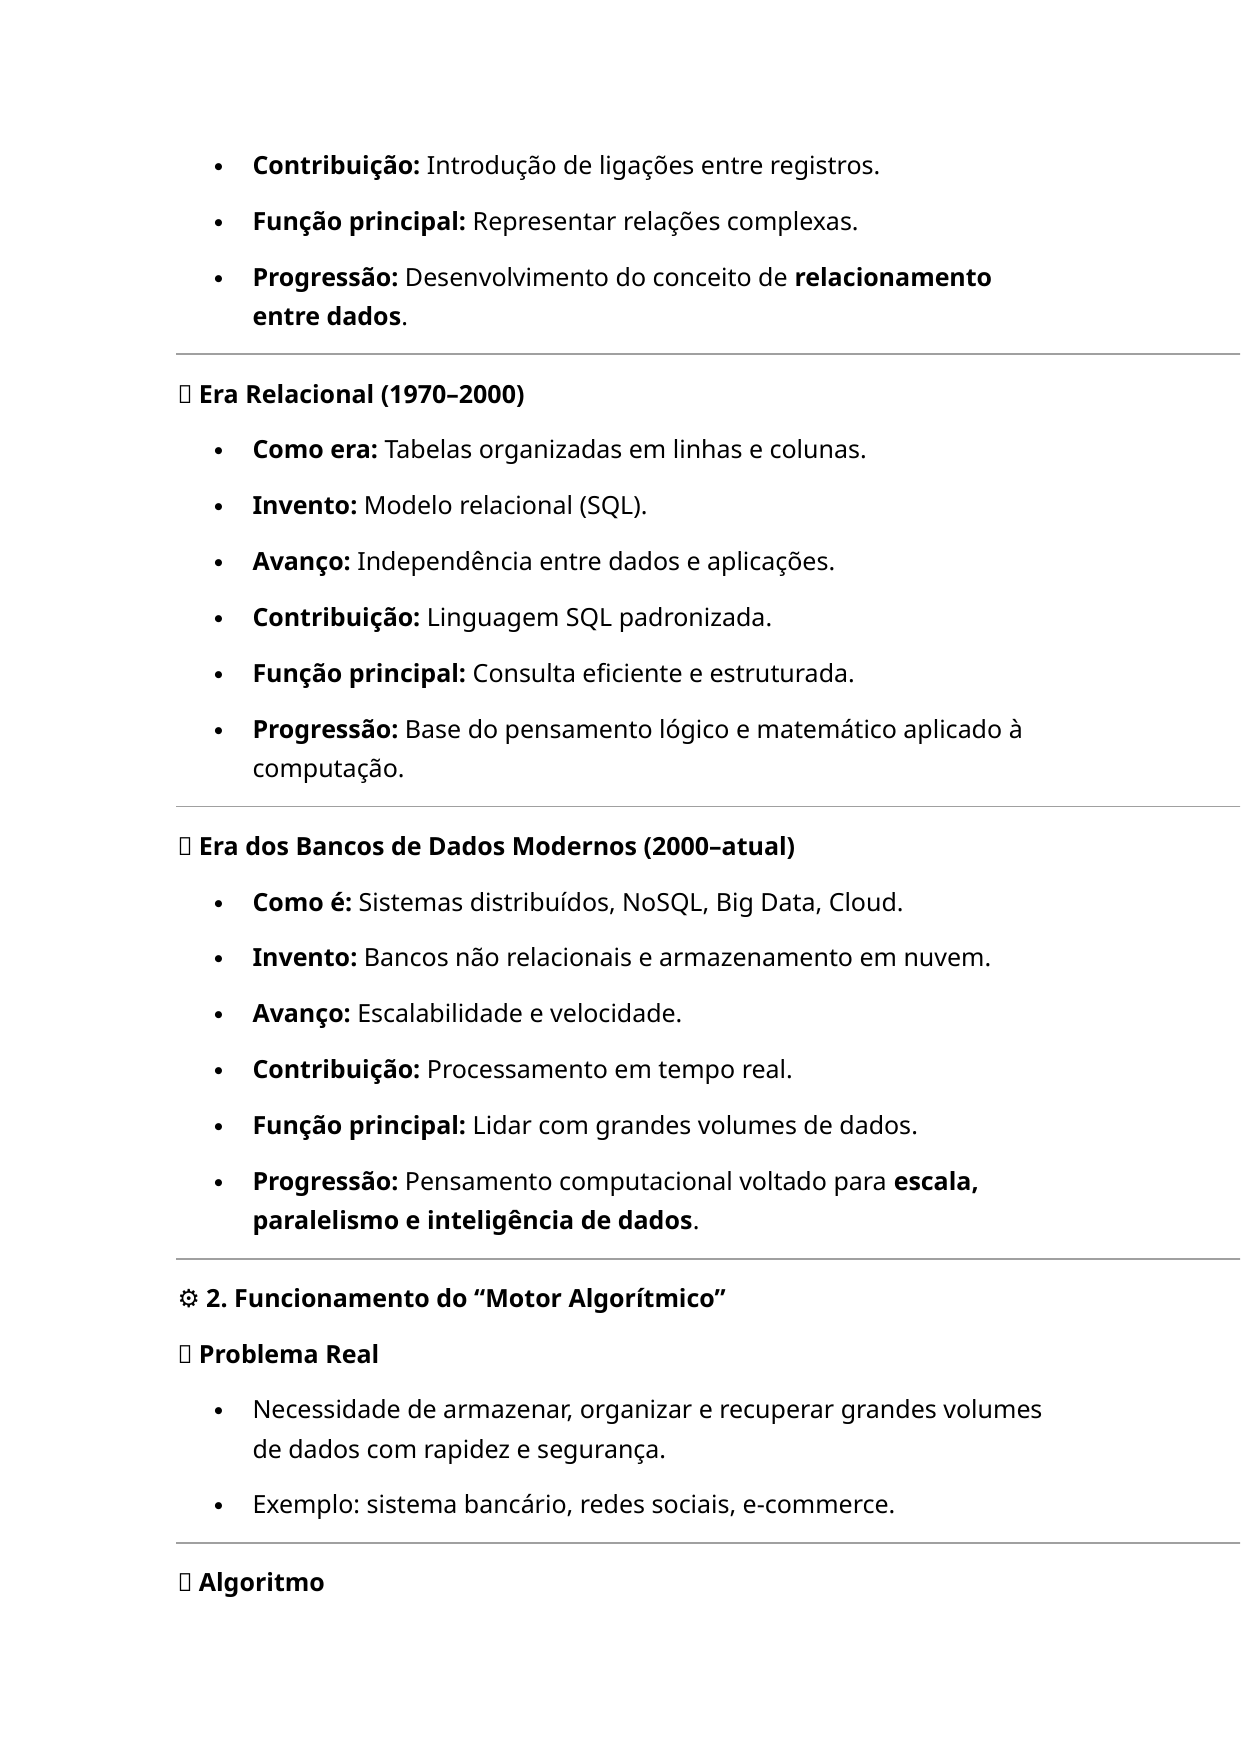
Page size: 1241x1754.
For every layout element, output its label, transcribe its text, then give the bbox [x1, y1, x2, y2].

list Função principal: Representar relações complexas. [215, 203, 1063, 237]
list Função principal: Consulta eficiente e estruturada. [215, 656, 1063, 689]
text 🔸 Algoritmo [177, 1565, 1063, 1599]
text 🔹 Era dos Bancos de Dados Modernos (2000–atual) [177, 828, 1063, 862]
list Contribuição: Linguagem SQL padronizada. [215, 600, 1063, 634]
list Contribuição: Introdução de ligações entre registros. [215, 148, 1063, 182]
list Progressão: Base do pensamento lógico e matemático aplicado à computação. [215, 711, 1063, 784]
list Avanço: Escalabilidade e velocidade. [215, 996, 1063, 1030]
list Invento: Modelo relacional (SQL). [215, 488, 1063, 522]
text ⚙️ 2. Funcionamento do “Motor Algorítmico” [177, 1281, 1063, 1314]
text 🔸 Problema Real [177, 1336, 1063, 1370]
list Invento: Bancos não relacionais e armazenamento em nuvem. [215, 940, 1063, 974]
list Como era: Tabelas organizadas em linhas e colunas. [215, 432, 1063, 466]
text 🔹 Era Relacional (1970–2000) [177, 376, 1063, 410]
list Função principal: Lidar com grandes volumes de dados. [215, 1108, 1063, 1142]
list Exemplo: sistema bancário, redes sociais, e-commerce. [215, 1487, 1063, 1521]
list Progressão: Desenvolvimento do conceito de relacionamento entre dados. [215, 259, 1063, 332]
list Contribuição: Processamento em tempo real. [215, 1052, 1063, 1086]
list Como é: Sistemas distribuídos, NoSQL, Big Data, Cloud. [215, 884, 1063, 918]
list Avanço: Independência entre dados e aplicações. [215, 544, 1063, 578]
list Progressão: Pensamento computacional voltado para escala, paralelismo e inteligência de dados. [215, 1163, 1063, 1237]
list Necessidade de armazenar, organizar e recuperar grandes volumes de dados com rapidez e segurança. [215, 1392, 1063, 1465]
